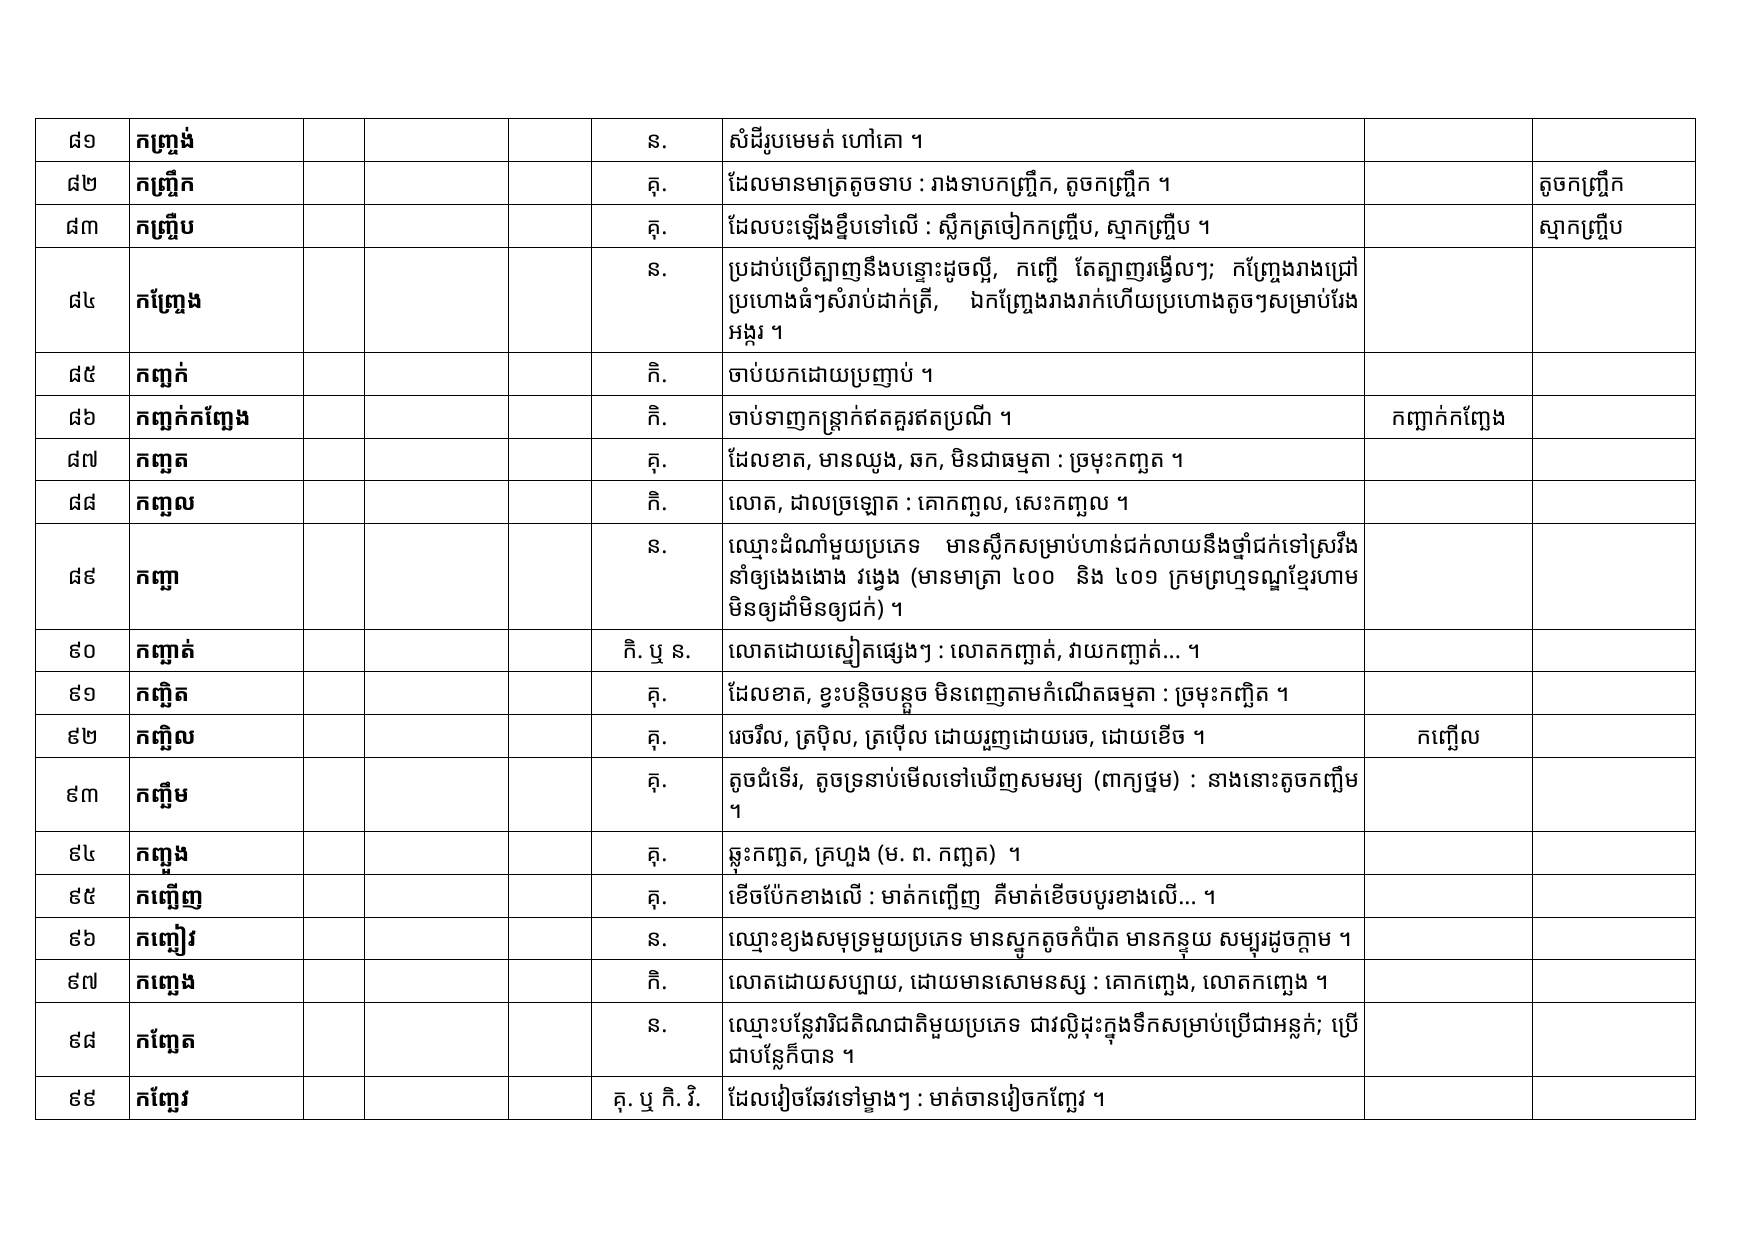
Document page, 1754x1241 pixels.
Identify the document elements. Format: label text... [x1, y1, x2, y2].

table_cell [365, 162, 508, 204]
table_cell [509, 162, 591, 204]
table_cell កញ្ឆក់ [130, 353, 303, 395]
table_cell គុ. [592, 715, 722, 757]
table_cell [365, 524, 508, 628]
table_cell លោត​ដោយ​ស្នៀត​ផ្សេង​ៗ : លោត​កញ្ឆាត់, វាយ​កញ្ឆាត់... ។ [723, 630, 1364, 671]
table_cell កិ. [592, 960, 722, 1002]
table_cell [1365, 1077, 1532, 1119]
table_cell ៩៩ [36, 1077, 129, 1119]
table_cell ឈ្មោះ​ដំណាំ​មួយ​ប្រភេទ មាន​ស្លឹក​សម្រាប់​ហាន់​ជក់​លាយ​នឹង​ថ្នាំ​ជក់​ទៅ​ស្រវឹង​នាំ​ឲ្យ​ងេងងោង វង្វេង (មាន​មាត្រា ៤០០ និង ៤០១ ក្រម​ព្រហ្មទណ្ឌ​ខ្មែរ​ហាម​មិន​ឲ្យ​ដាំ​មិន​ឲ្យ​ជក់) ។ [723, 524, 1364, 628]
table_cell កញ្ឆិត [130, 672, 303, 714]
table_cell កញ្ឆឹម [130, 758, 303, 831]
table_cell ដែល​បះ​ឡើង​ខ្នឹប​ទៅ​លើ : ស្លឹក​ត្រចៀក​កញ្ច្រឺប, ស្មា​កញ្ច្រឺប ។ [723, 205, 1364, 247]
table_cell ដែល​មាន​មាត្រ​តូច​ទាប : រាង​ទាប​កញ្ច្រឹក, តូច​កញ្ច្រឹក ។ [723, 162, 1364, 204]
table_cell ន. [592, 248, 722, 352]
table_cell [1365, 630, 1532, 671]
table_cell ន. [592, 119, 722, 161]
table_cell [304, 119, 364, 161]
table_cell [1533, 481, 1695, 523]
table_cell [1365, 119, 1532, 161]
table_cell [509, 119, 591, 161]
table_cell [509, 715, 591, 757]
table_cell [304, 630, 364, 671]
table_cell [304, 162, 364, 204]
table_cell [365, 1003, 508, 1076]
table_cell [365, 396, 508, 437]
table_cell គុ. [592, 439, 722, 480]
table_cell [304, 353, 364, 395]
table_cell ៩៧ [36, 960, 129, 1002]
table_cell [304, 672, 364, 714]
table_cell ស្មាកញ្ច្រឺប [1533, 205, 1695, 247]
table_cell កញ្ឆើញ [130, 875, 303, 917]
table_cell [1365, 205, 1532, 247]
table_cell [509, 248, 591, 352]
table_cell [1365, 439, 1532, 480]
table_cell ៨៣ [36, 205, 129, 247]
table_cell [365, 672, 508, 714]
table_cell រេច​រឹល, ត្រប៉ិល, ត្រប៉ើល ដោយ​រួញ​ដោយ​រេច, ដោយ​ខើច ។ [723, 715, 1364, 757]
table_cell កញ្ឆួង [130, 832, 303, 874]
table_cell គុ. [592, 875, 722, 917]
table_cell [509, 758, 591, 831]
table_cell [509, 481, 591, 523]
table_cell ៩២ [36, 715, 129, 757]
table_cell កញ្ឆើល [1365, 715, 1532, 757]
table_cell [1533, 832, 1695, 874]
table_cell ន. [592, 524, 722, 628]
table_cell [509, 205, 591, 247]
table_cell [1533, 875, 1695, 917]
table_cell កញ្ឆក់កញ្ឆែង [130, 396, 303, 437]
table_cell [365, 758, 508, 831]
table_cell កញ្ឆត [130, 439, 303, 480]
table_cell [304, 524, 364, 628]
table_cell [1365, 672, 1532, 714]
table_cell ៩៨ [36, 1003, 129, 1076]
table_cell ៩១ [36, 672, 129, 714]
table_cell [1533, 715, 1695, 757]
table_cell ៨៩ [36, 524, 129, 628]
table_cell [1533, 960, 1695, 1002]
table_cell [304, 439, 364, 480]
table_cell [365, 481, 508, 523]
table_cell កញ្ឆល [130, 481, 303, 523]
table_cell [365, 1077, 508, 1119]
table_cell គុ. [592, 205, 722, 247]
table_cell [365, 630, 508, 671]
table_cell [304, 918, 364, 959]
table_cell ៨៦ [36, 396, 129, 437]
table_cell ៨១ [36, 119, 129, 161]
table_cell កញ្ច្រង់ [130, 119, 303, 161]
table_cell ដែល​ខាត, មាន​ឈូង, ឆក, មិន​ជា​ធម្មតា : ច្រមុះ​កញ្ឆត ។ [723, 439, 1364, 480]
table_cell កិ. [592, 396, 722, 437]
table_cell ន. [592, 918, 722, 959]
table_cell កញ្ឆេង [130, 960, 303, 1002]
table_cell តូចកញ្ច្រឹក [1533, 162, 1695, 204]
table_cell [304, 396, 364, 437]
table_cell កិ. [592, 353, 722, 395]
table_cell គុ. [592, 672, 722, 714]
table_cell [1365, 960, 1532, 1002]
table_cell កញ្ច្រែង [130, 248, 303, 352]
table_cell ៩៦ [36, 918, 129, 959]
table_cell កញ្ឆែត [130, 1003, 303, 1076]
table_cell ៨៧ [36, 439, 129, 480]
table_cell [1365, 524, 1532, 628]
table_cell គុ. ឬ កិ. វិ. [592, 1077, 722, 1119]
table_cell [365, 205, 508, 247]
table_cell [1365, 758, 1532, 831]
table_cell ៩៤ [36, 832, 129, 874]
table_cell [365, 918, 508, 959]
table_cell ៨៤ [36, 248, 129, 352]
table_cell ៩៣ [36, 758, 129, 831]
table_cell ឈ្មោះ​ខ្យង​សមុទ្រ​មួយ​ប្រភេទ មាន​ស្នូក​តូច​កំប៉ាត មាន​កន្ទុយ សម្បុរ​ដូច​ក្ដាម ។ [723, 918, 1364, 959]
table_cell លោត, ដាល​ច្រឡោត : គោ​កញ្ឆល, សេះ​កញ្ឆល ។ [723, 481, 1364, 523]
table_cell [365, 248, 508, 352]
table_cell [365, 353, 508, 395]
table_cell [1533, 918, 1695, 959]
table_cell [509, 630, 591, 671]
table_cell កញ្ឆាត់ [130, 630, 303, 671]
table_cell [509, 960, 591, 1002]
table_cell [1533, 1077, 1695, 1119]
table_cell [365, 875, 508, 917]
table_cell [509, 1003, 591, 1076]
table_cell [509, 918, 591, 959]
table_cell ឆ្លុះ​កញ្ឆត, គ្រហួង (ម. ព. កញ្ឆត) ។ [723, 832, 1364, 874]
table_cell កិ. [592, 481, 722, 523]
table_cell [1365, 353, 1532, 395]
table_cell ដែល​វៀច​ឆែវ​ទៅ​ម្ខាង​ៗ : មាត់​ចាន​វៀច​កញ្ឆែវ ។ [723, 1077, 1364, 1119]
table_cell [304, 832, 364, 874]
table_cell [1533, 1003, 1695, 1076]
table_cell [365, 832, 508, 874]
table_cell [509, 524, 591, 628]
table_cell [304, 875, 364, 917]
table_cell សំដី​រូប​មេមត់ ហៅ​គោ ។ [723, 119, 1364, 161]
table_cell គុ. [592, 758, 722, 831]
table_cell [304, 481, 364, 523]
table_cell លោត​ដោយ​សប្បាយ, ដោយ​មាន​សោមនស្ស : គោ​កញ្ឆេង, លោត​កញ្ឆេង ។ [723, 960, 1364, 1002]
table_cell [1365, 832, 1532, 874]
table_cell [365, 119, 508, 161]
table_cell [304, 758, 364, 831]
table_cell ន. [592, 1003, 722, 1076]
table_cell [1533, 396, 1695, 437]
table_cell គុ. [592, 162, 722, 204]
table_cell ៨៥ [36, 353, 129, 395]
table_cell [1533, 439, 1695, 480]
table_cell [1365, 918, 1532, 959]
table_cell [509, 353, 591, 395]
table_cell [304, 248, 364, 352]
table_cell [1533, 248, 1695, 352]
table_cell [1533, 672, 1695, 714]
table_cell កញ្ឆិល [130, 715, 303, 757]
table_cell តូច​ជំទើរ, តូច​ទ្រនាប់​មើល​ទៅ​ឃើញ​សមរម្យ (ពាក្យ​ថ្នម) : នាង​នោះ​តូច​កញ្ឆឹម ។ [723, 758, 1364, 831]
table_cell កិ. ឬ ន. [592, 630, 722, 671]
table_cell កញ្ឆា [130, 524, 303, 628]
table_cell [1533, 353, 1695, 395]
table_cell [365, 439, 508, 480]
table_cell ៨៨ [36, 481, 129, 523]
table_cell កញ្ច្រឺប [130, 205, 303, 247]
table_cell [509, 1077, 591, 1119]
table_cell [365, 715, 508, 757]
table_cell ៩៥ [36, 875, 129, 917]
table_cell [365, 960, 508, 1002]
table_cell ដែល​ខាត, ខ្វះ​បន្តិចបន្តួច មិន​ពេញ​តាម​កំណើត​ធម្មតា : ច្រមុះ​កញ្ឆិត ។ [723, 672, 1364, 714]
table_cell [1533, 119, 1695, 161]
table_cell ចាប់​ទាញ​កន្រ្តាក់​ឥត​គួរ​ឥត​ប្រណី ។ [723, 396, 1364, 437]
table_cell [509, 396, 591, 437]
table_cell ឈ្មោះ​បន្លែ​វារិជ​តិណ​ជាតិ​មួយ​ប្រភេទ ជា​វល្លិ​ដុះ​ក្នុង​ទឹក​សម្រាប់​ប្រើ​ជា​អន្លក់; ប្រើ​ជា​បន្លែ​ក៏​បាន ។ [723, 1003, 1364, 1076]
table_cell ចាប់​យក​ដោយ​ប្រញាប់ ។ [723, 353, 1364, 395]
table_cell [304, 1077, 364, 1119]
table_cell [1365, 248, 1532, 352]
table_cell ៨២ [36, 162, 129, 204]
table_cell [1533, 758, 1695, 831]
table_cell កញ្ច្រឹក [130, 162, 303, 204]
table_cell [304, 205, 364, 247]
table_cell កញ្ឆែវ [130, 1077, 303, 1119]
table_cell កញ្ឆៀវ [130, 918, 303, 959]
table_cell [304, 715, 364, 757]
table_cell [1365, 481, 1532, 523]
table_cell [1365, 875, 1532, 917]
table_cell [1365, 162, 1532, 204]
table_cell [304, 960, 364, 1002]
table_cell ខើច​ប៉ែក​ខាង​លើ : មាត់​កញ្ឆើញ គឺ​មាត់​ខើច​បបូរ​ខាង​លើ... ។ [723, 875, 1364, 917]
table_cell គុ. [592, 832, 722, 874]
table_cell [1365, 1003, 1532, 1076]
table_cell [509, 439, 591, 480]
table_cell ប្រដាប់​ប្រើ​ត្បាញ​នឹង​បន្ទោះ​ដូច​ល្អី, កញ្ជើ តែ​ត្បាញ​រង្វើល​ៗ; កញ្ច្រែង​រាង​ជ្រៅ​ប្រហោង​ធំ​ៗ​សំរាប់​ដាក់​ត្រី, ឯ​កញ្ច្រែង​រាង​រាក់​ហើយ​ប្រហោង​តូច​ៗ​សម្រាប់​រែង​អង្ករ ។ [723, 248, 1364, 352]
table_cell ៩០ [36, 630, 129, 671]
table_cell [304, 1003, 364, 1076]
table_cell កញ្ឆាក់កញ្ឆែង [1365, 396, 1532, 437]
table_cell [509, 875, 591, 917]
table_cell [1533, 524, 1695, 628]
table_cell [509, 672, 591, 714]
table_cell [509, 832, 591, 874]
table_cell [1533, 630, 1695, 671]
